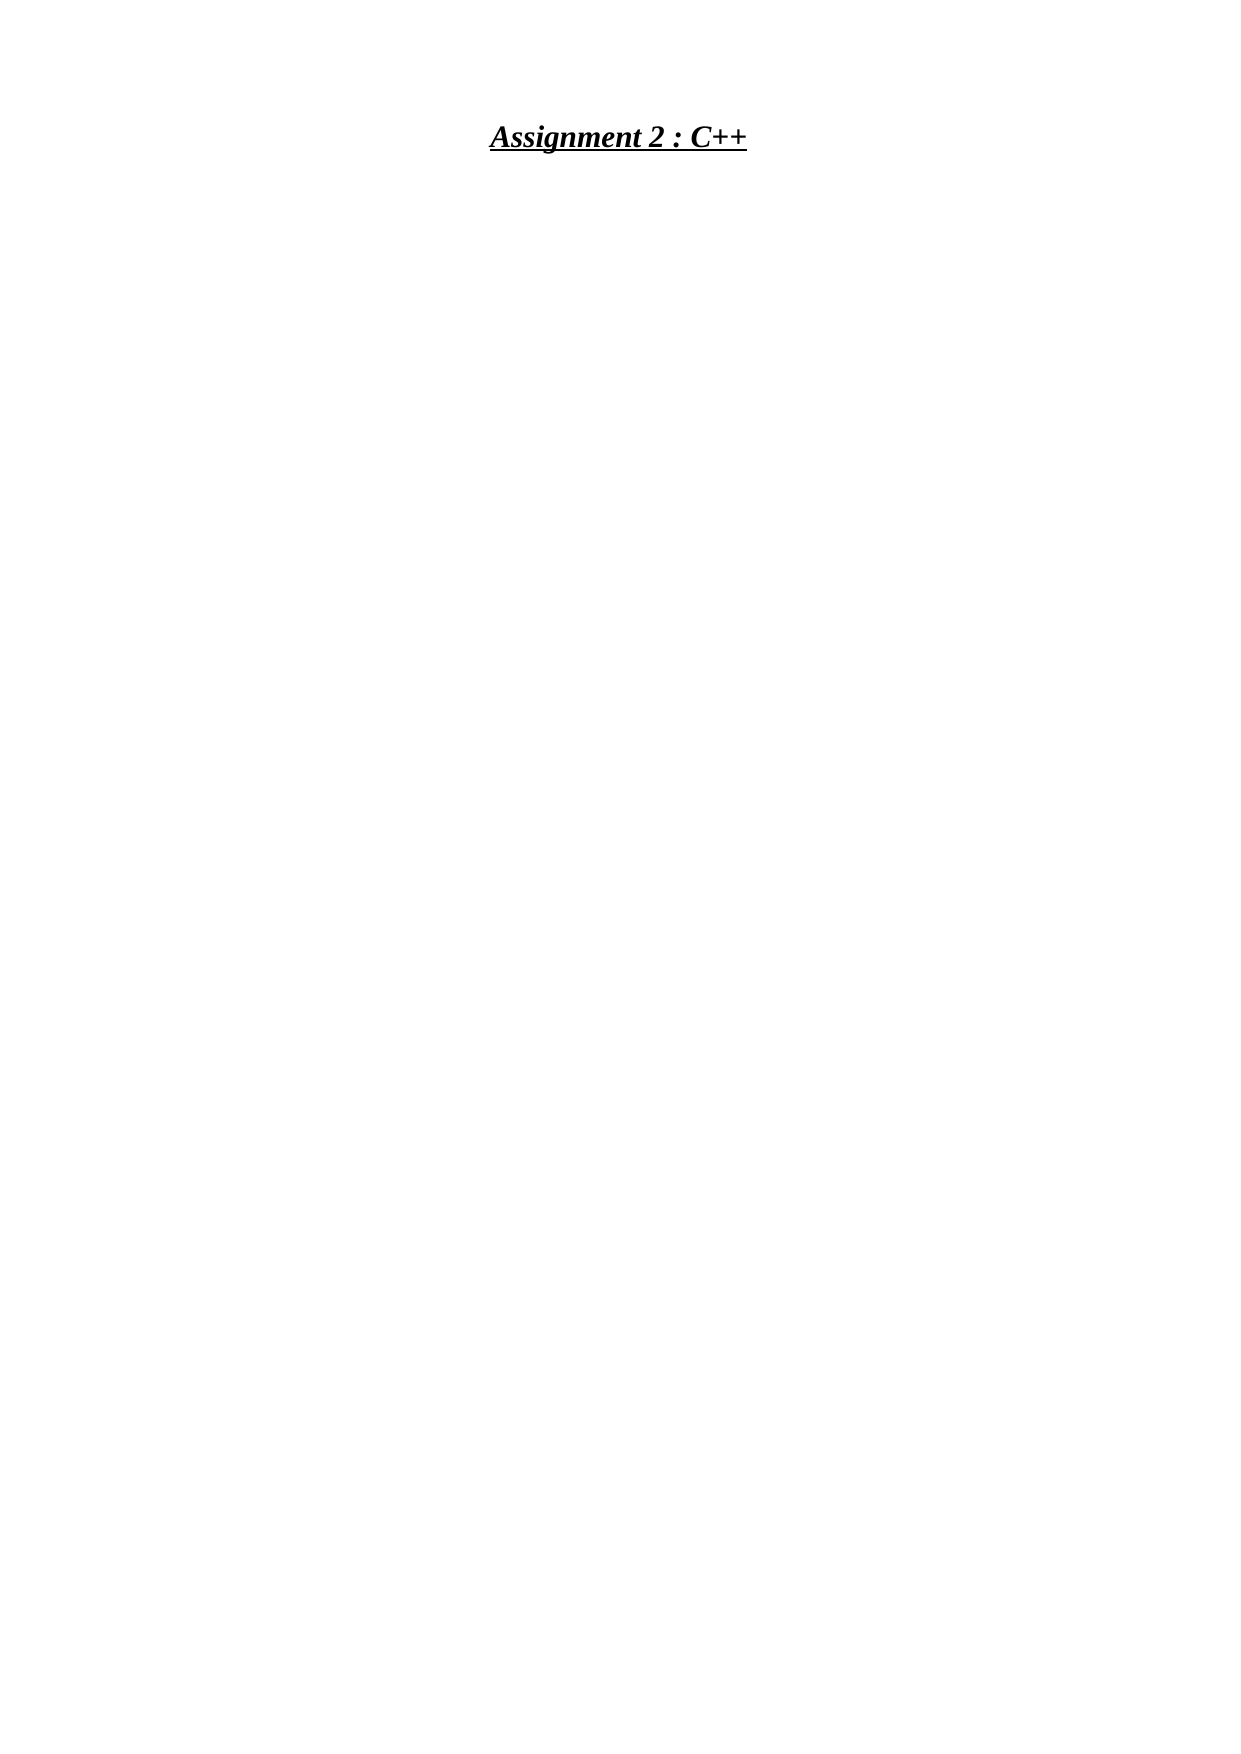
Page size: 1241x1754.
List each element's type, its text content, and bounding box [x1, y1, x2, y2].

text Assignment 2 : C++ [118, 118, 1122, 154]
